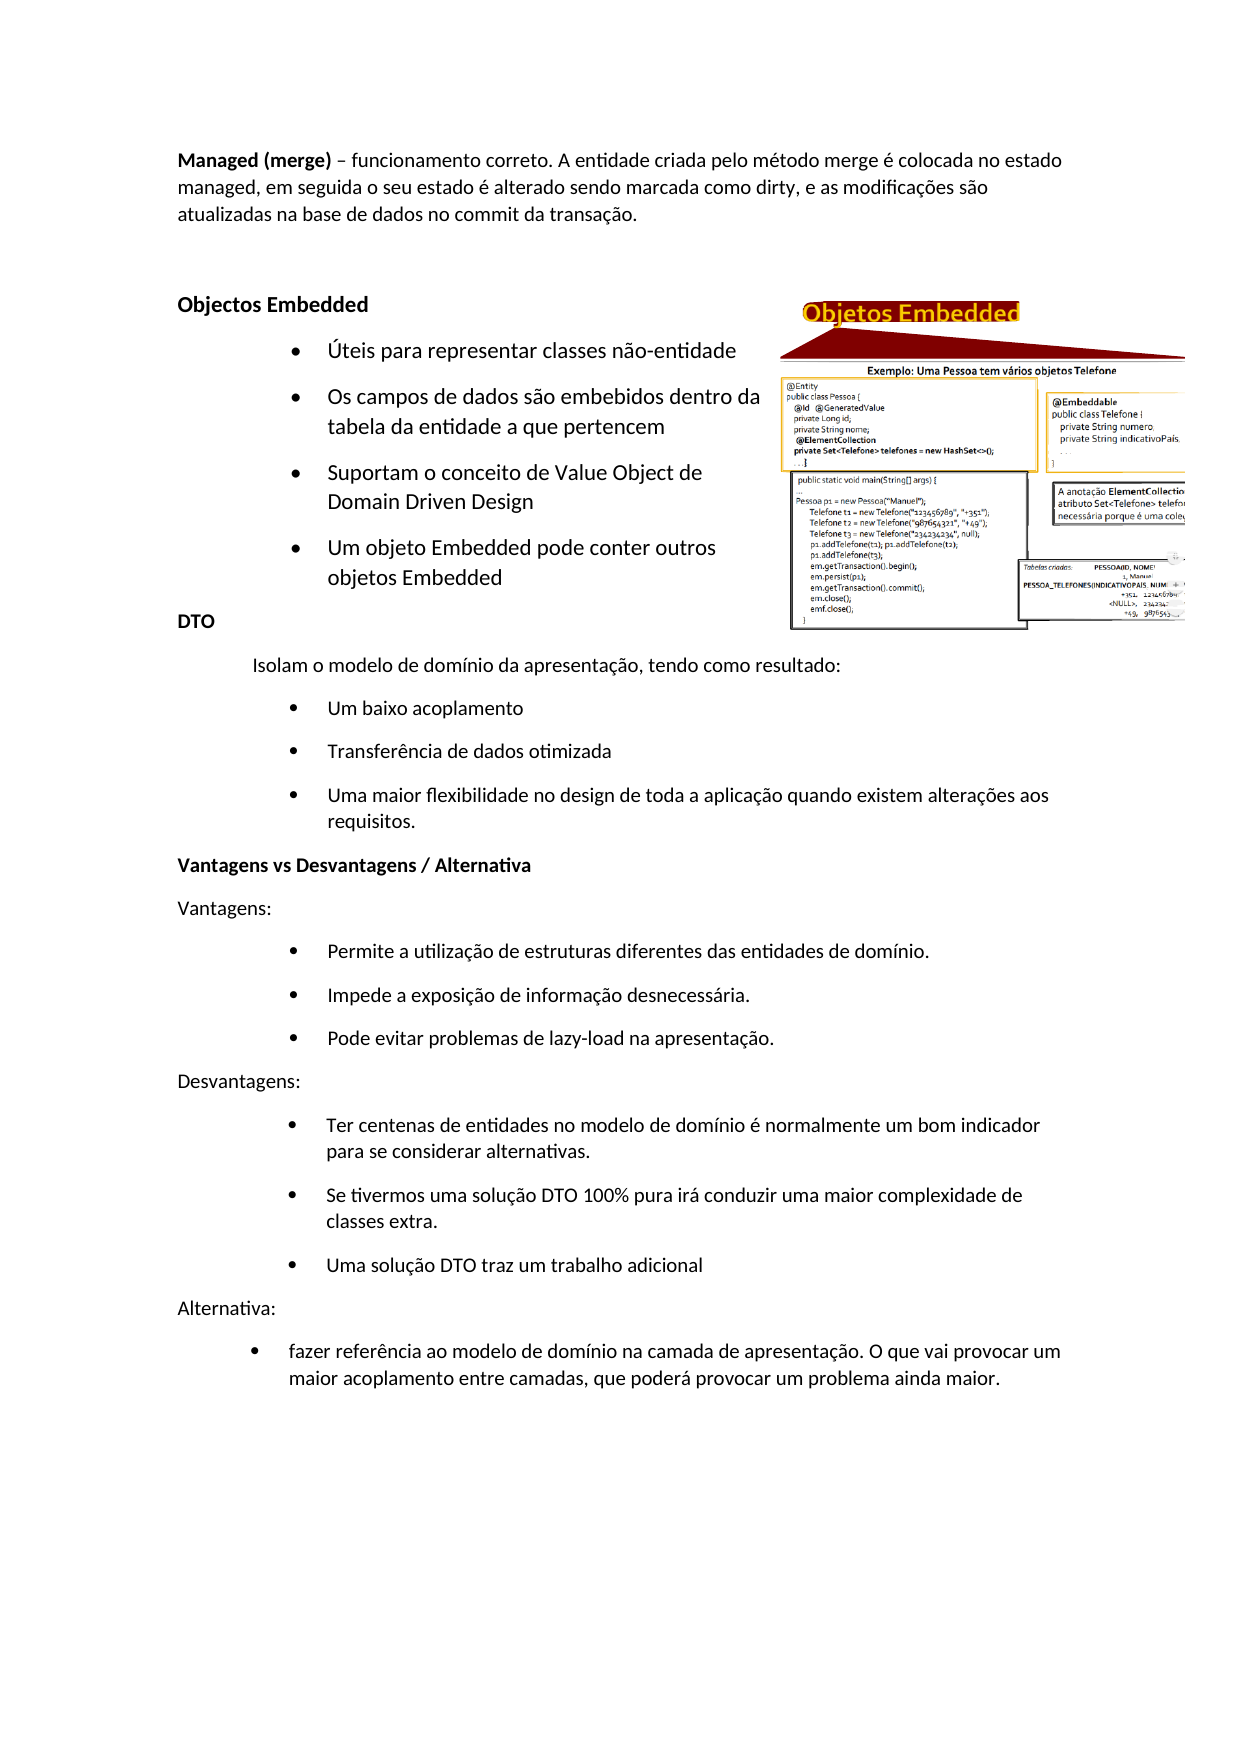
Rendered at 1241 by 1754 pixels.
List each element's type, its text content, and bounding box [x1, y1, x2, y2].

list Os campos de dados são embebidos dentro da tabela da entidade a que pertencem [290, 382, 780, 440]
list Ter centenas de entidades no modelo de domínio é normalmente um bom indicador para se considerar alternativas. [288, 1112, 1063, 1164]
list Transferência de dados otimizada [290, 739, 1063, 764]
list Alternativa: [177, 1295, 1063, 1321]
text DTO [177, 609, 1063, 634]
text Objectos Embedded [177, 290, 1063, 318]
list Impede a exposição de informação desnecessária. [290, 982, 1063, 1007]
text Desvantagens: [177, 1069, 1063, 1094]
list Se tivermos uma solução DTO 100% pura irá conduzir uma maior complexidade de classes extra. [288, 1182, 1063, 1234]
list Um baixo acoplamento [290, 695, 1063, 721]
list Uma maior flexibilidade no design de toda a aplicação quando existem alterações aos requisitos. [290, 782, 1063, 834]
text Vantagens vs Desvantagens / Alternativa [177, 852, 1063, 877]
list Um objeto Embedded pode conter outros objetos Embedded [290, 533, 789, 591]
list Suportam o conceito de Value Object de Domain Driven Design [290, 458, 789, 515]
list Úteis para representar classes não-entidade [290, 336, 840, 364]
list Isolam o modelo de domínio da apresentação, tendo como resultado: [252, 652, 1063, 677]
list fazer referência ao modelo de domínio na camada de apresentação. O que vai provocar um maior acoplamento entre camadas, que poderá provocar um problema ainda maior. [251, 1339, 1063, 1391]
text Managed (merge) – funcionamento correto. A entidade criada pelo método merge é colocada no estado managed, em seguida o seu estado é alterado sendo marcada como dirty, e as modificações são atualizadas na base de dados no commit da transação. [177, 148, 1063, 226]
list Uma solução DTO traz um trabalho adicional [288, 1252, 1063, 1277]
list [950, 336, 1063, 346]
list Permite a utilização de estruturas diferentes das entidades de domínio. [290, 939, 1063, 964]
text Vantagens: [177, 895, 1063, 921]
list Pode evitar problemas de lazy-load na apresentação. [290, 1025, 1063, 1051]
